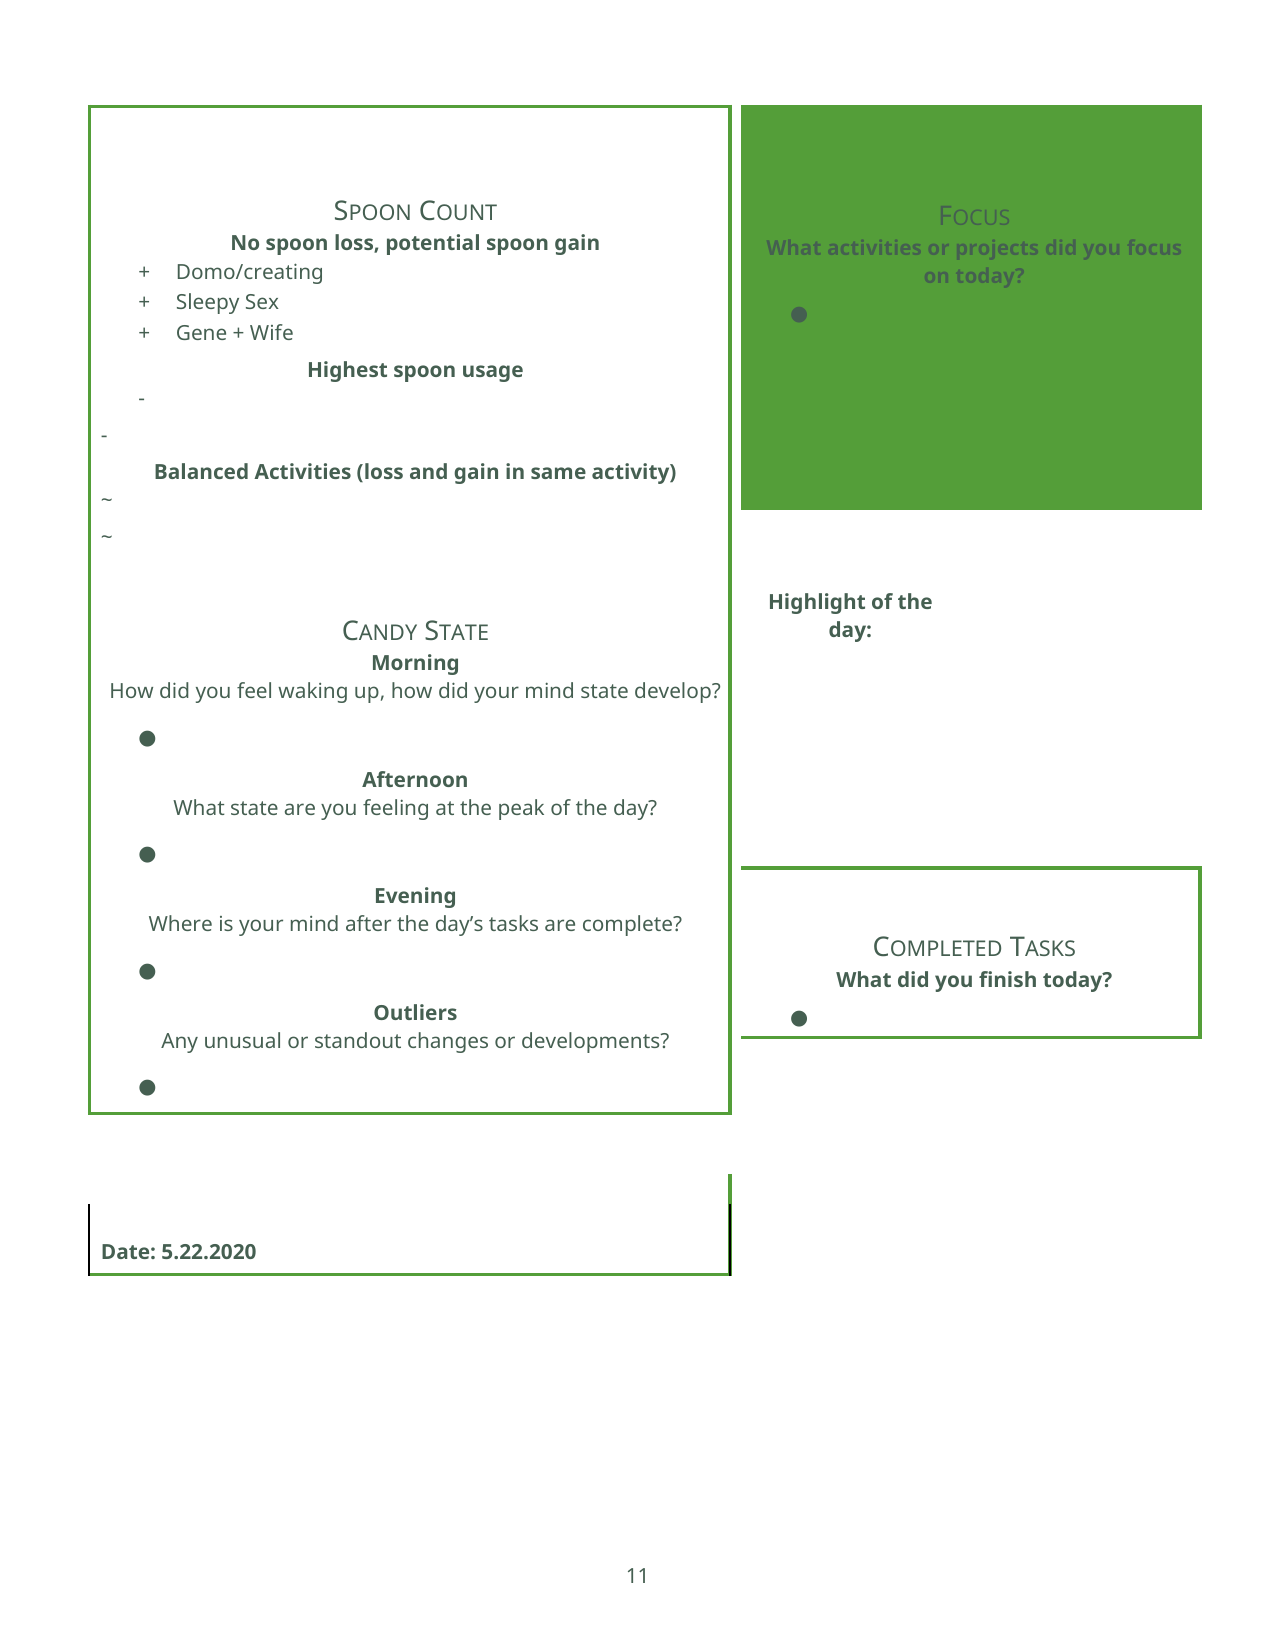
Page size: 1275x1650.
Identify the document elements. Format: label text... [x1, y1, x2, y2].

table_header [75, 1174, 728, 1276]
table_header Highlight of the day: [753, 542, 948, 644]
table_cell Completed Tasks What did you finish today? [741, 870, 1198, 1036]
table_cell [753, 737, 948, 802]
table_header [75, 105, 88, 1115]
table_cell [948, 644, 1143, 679]
table_cell [753, 679, 948, 737]
table_header [948, 542, 1143, 644]
table_cell [753, 644, 948, 679]
table_cell [948, 679, 1143, 737]
table_header [732, 1174, 1200, 1276]
table_cell [948, 737, 1143, 802]
table_header Focus What activities or projects did you focus on today? [741, 108, 1198, 506]
table_header Date: 5.22.2020 [90, 1204, 728, 1272]
table_cell [741, 510, 1200, 866]
table_header [732, 105, 1200, 1115]
table_cell Spoon Count No spoon loss, potential spoon gain Domo/creating Sleepy Sex Gene + Wife Highest spoon usage - Balanced Activities (loss and gain in same activity) ~ ~ Candy State Morning How did you feel waking up, how did your mind state develop? Afternoon What state are you feeling at the peak of the day? Evening Where is your mind after the day’s tasks are complete? Outliers Any unusual or standout changes or developments? [91, 108, 728, 1112]
